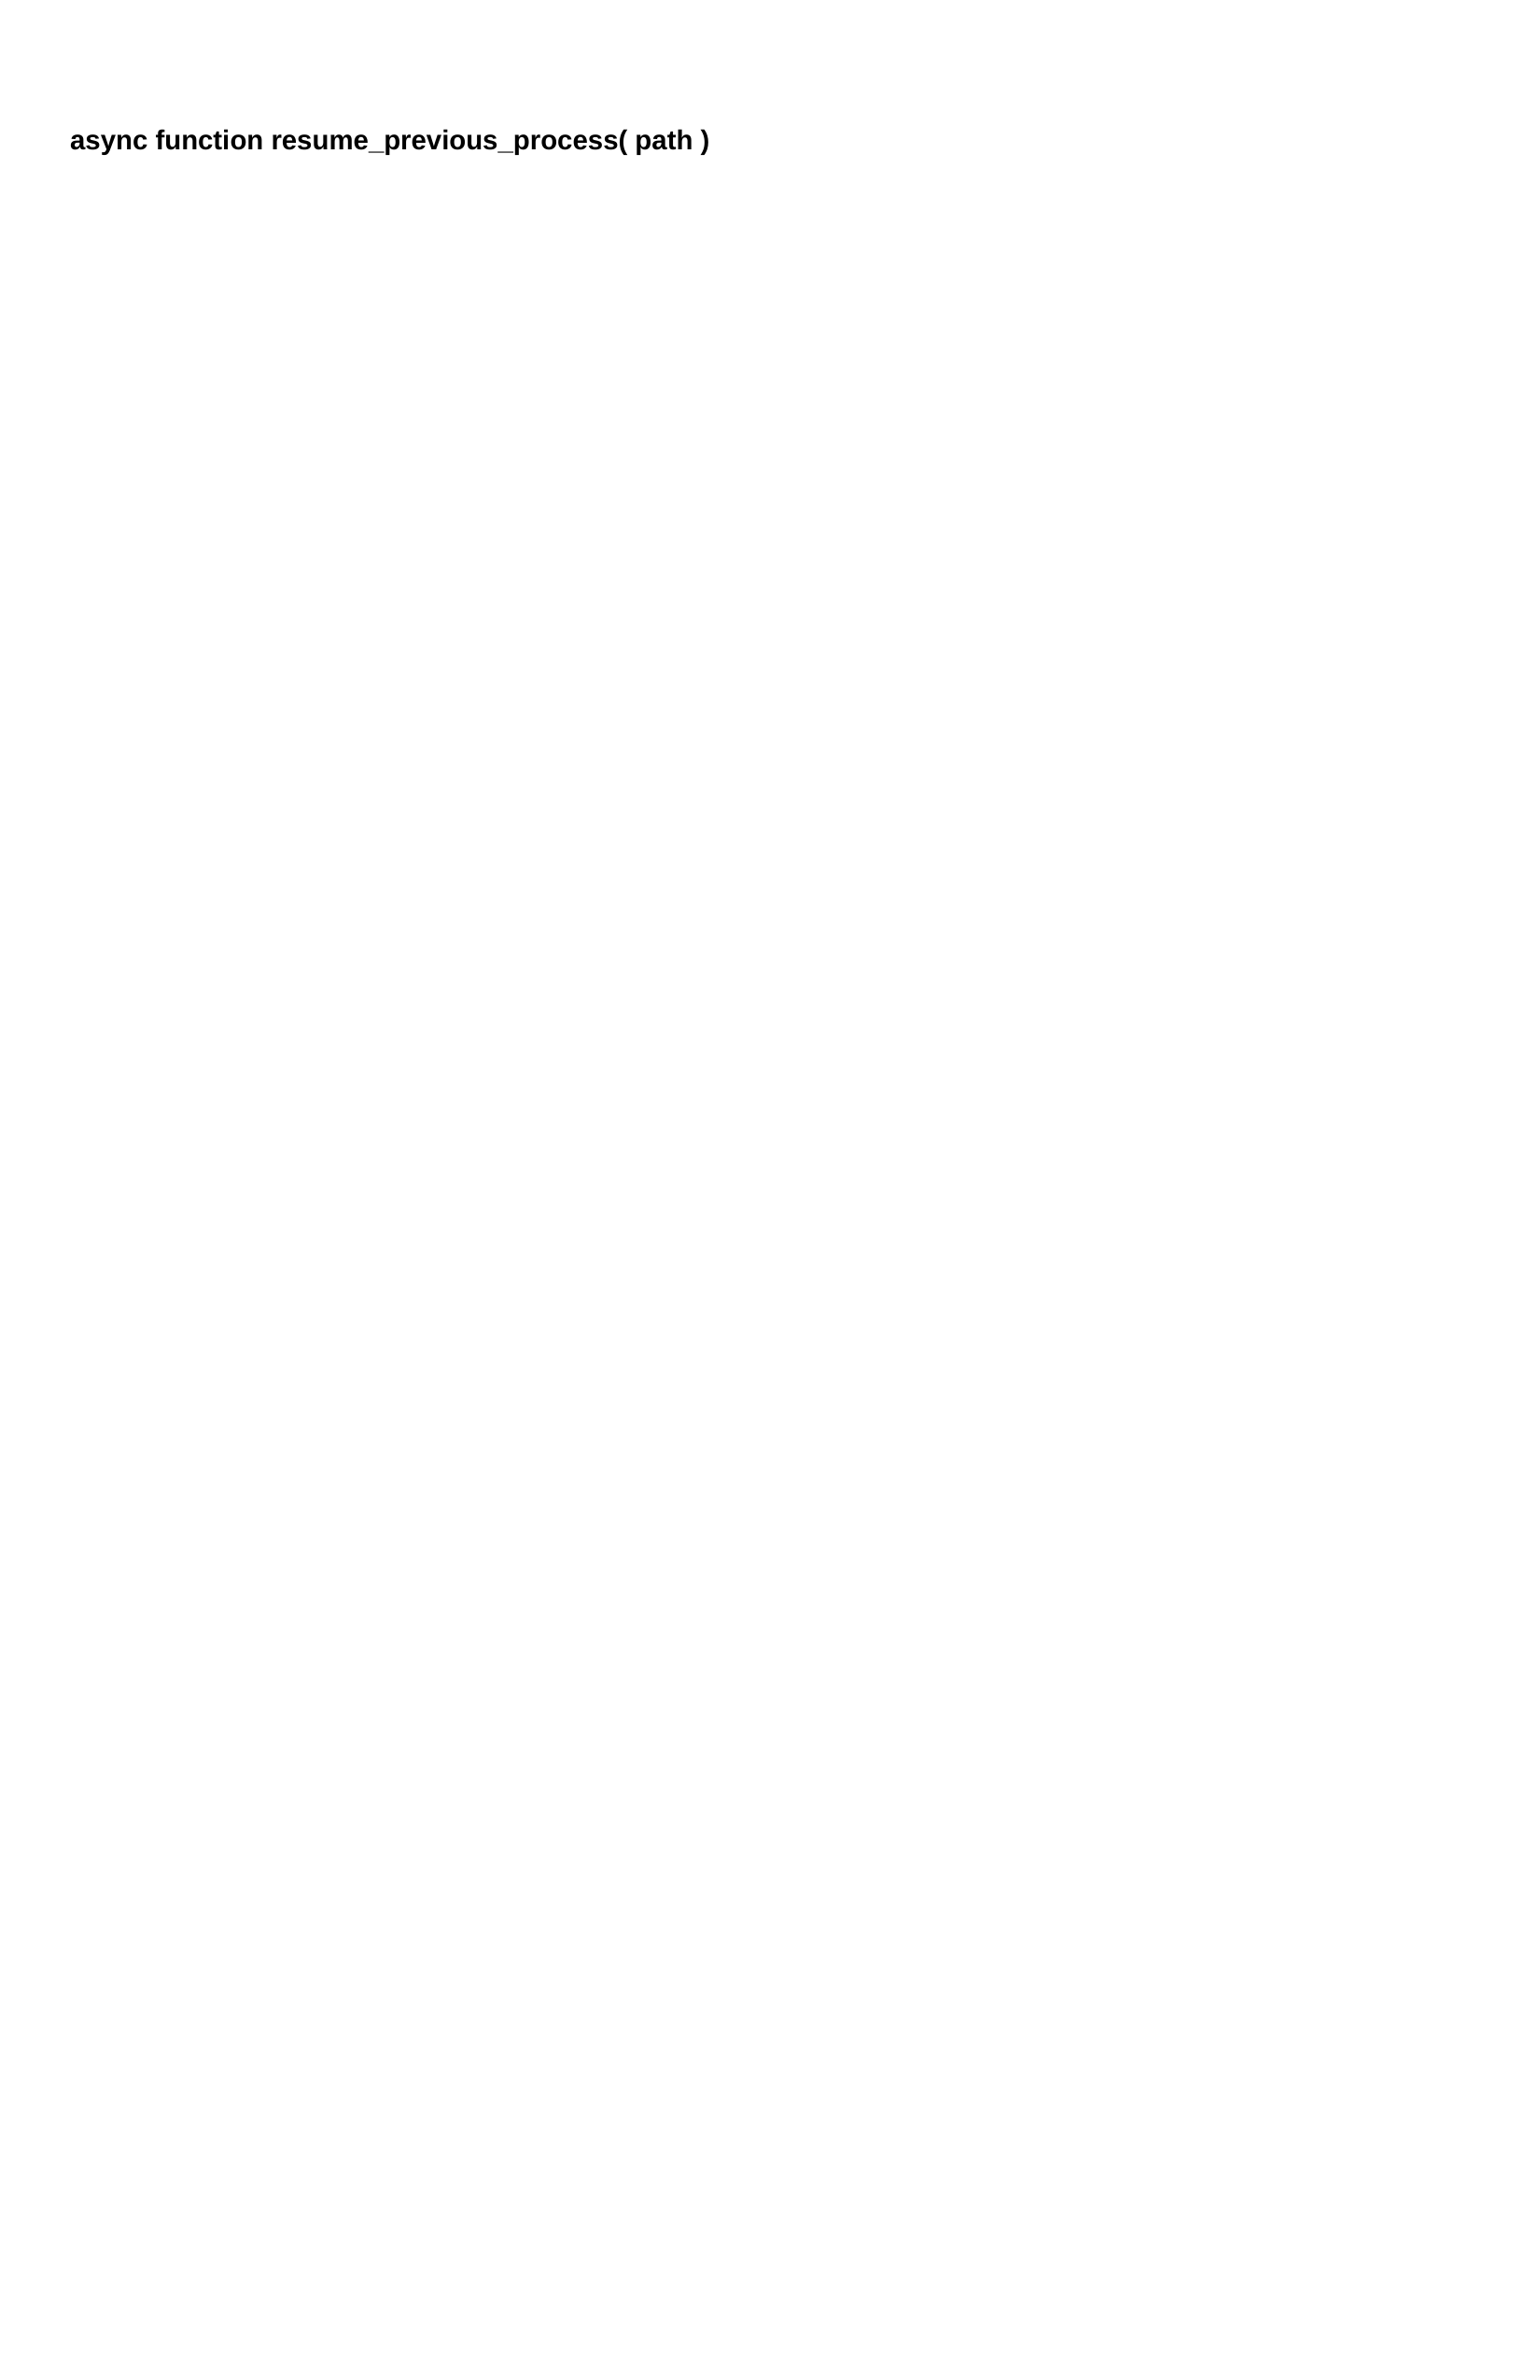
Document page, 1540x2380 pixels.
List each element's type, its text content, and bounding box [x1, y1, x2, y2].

subtitle async function resume_previous_process( path ) [70, 124, 1478, 155]
